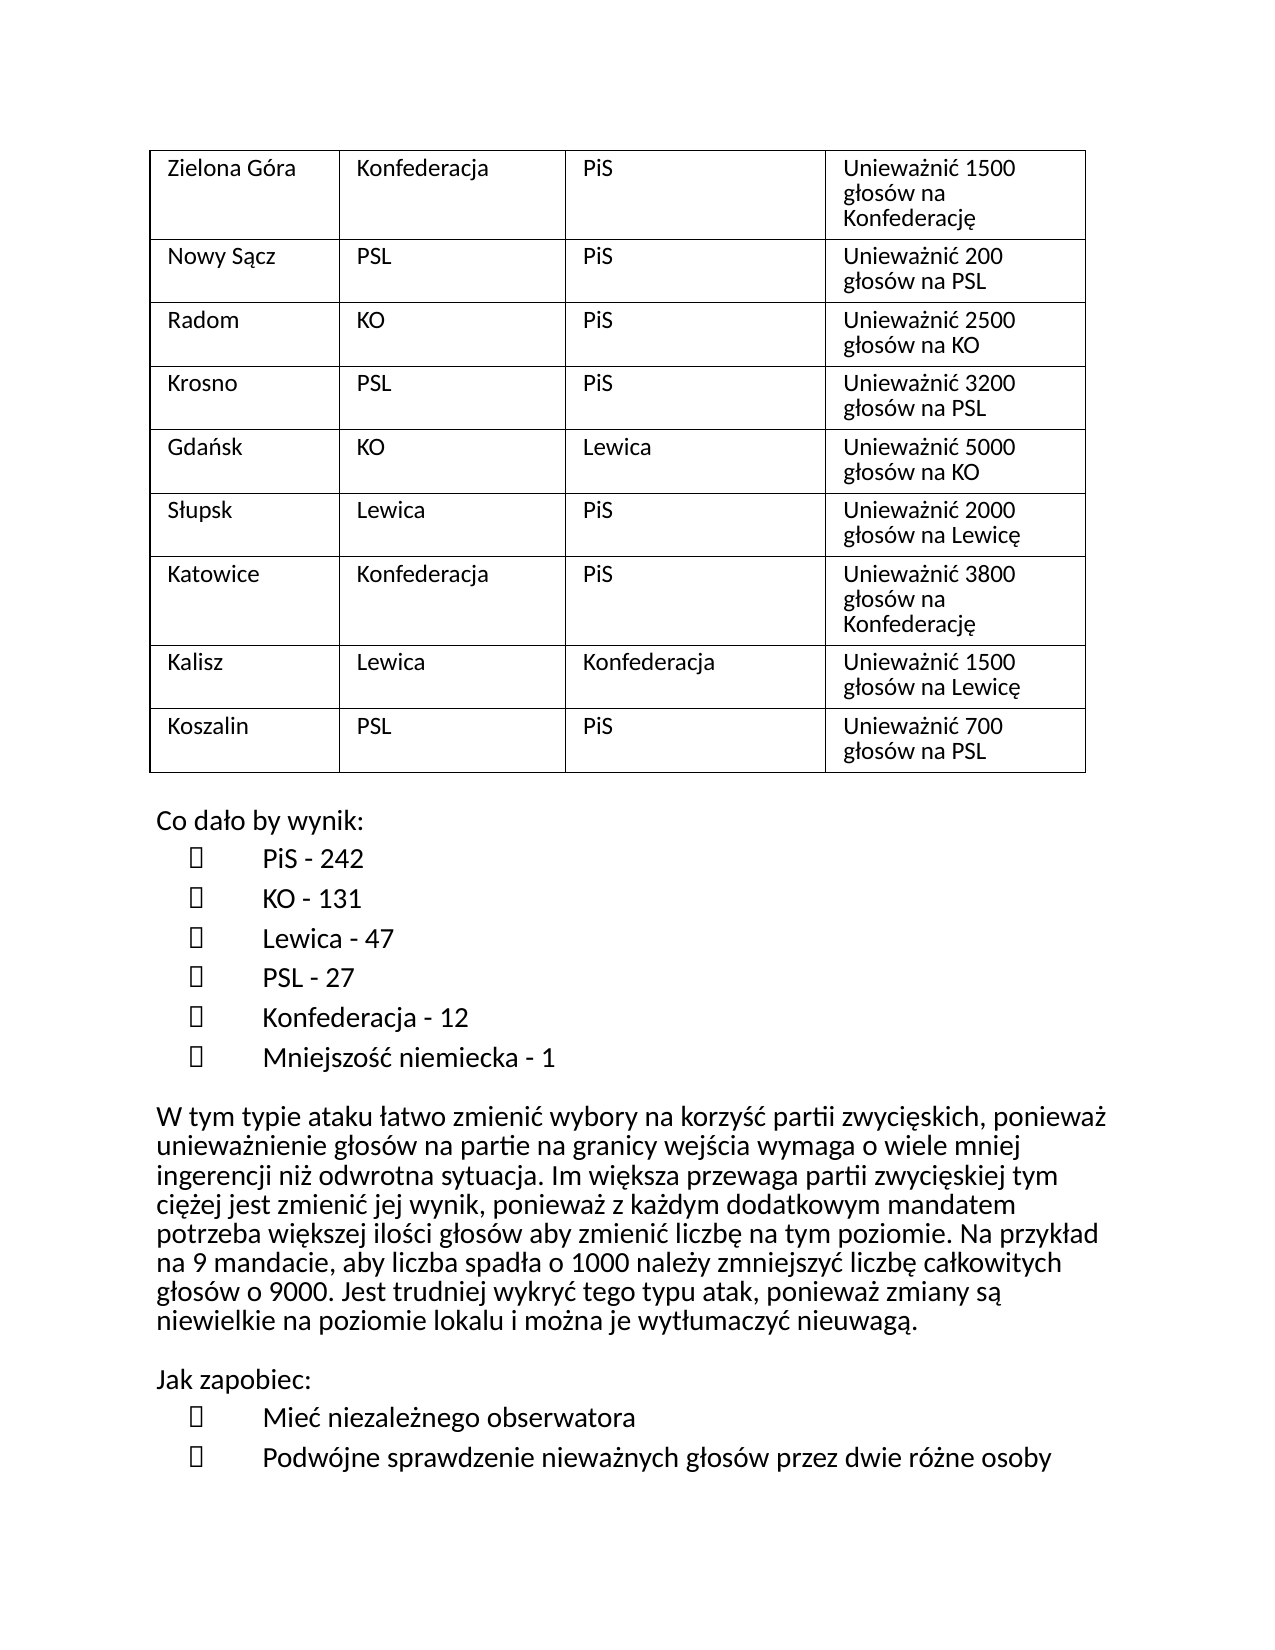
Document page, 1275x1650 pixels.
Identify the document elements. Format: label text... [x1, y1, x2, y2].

table_cell Lewica [340, 646, 565, 708]
table_cell PiS [566, 240, 825, 302]
table_cell Unieważnić 1500 głosów na Konfederację [826, 151, 1085, 238]
table_cell Unieważnić 3800 głosów na Konfederację [826, 557, 1085, 645]
table_cell Unieważnić 200 głosów na PSL [826, 240, 1085, 302]
table_cell Konfederacja [340, 557, 565, 645]
table_cell Słupsk [151, 494, 339, 556]
table_cell Unieważnić 700 głosów na PSL [826, 709, 1085, 772]
table_cell Krosno [151, 367, 339, 429]
text W tym typie ataku łatwo zmienić wybory na korzyść partii zwycięskich, ponieważ unieważnienie głosów na partie na granicy wejścia wymaga o wiele mniej ingerencji niż odwrotna sytuacja. Im większa przewaga partii zwycięskiej tym ciężej jest zmienić jej wynik, ponieważ z każdym dodatkowym mandatem potrzeba większej ilości głosów aby zmienić liczbę na tym poziomie. Na przykład na 9 mandacie, aby liczba spadła o 1000 należy zmniejszyć liczbę całkowitych głosów o 9000. Jest trudniej wykryć tego typu atak, ponieważ zmiany są niewielkie na poziomie lokalu i można je wytłumaczyć nieuwagą. [150, 1105, 1125, 1338]
table_cell KO [340, 430, 565, 493]
list Konfederacja - 12 [150, 996, 1125, 1036]
table_cell Zielona Góra [151, 151, 339, 238]
table_cell PiS [566, 557, 825, 645]
table_cell PiS [566, 151, 825, 238]
table_cell KO [340, 303, 565, 366]
table_cell PSL [340, 367, 565, 429]
list KO - 131 [150, 877, 1125, 917]
list PiS - 242 [150, 837, 1125, 877]
table_cell PSL [340, 709, 565, 772]
table_cell Unieważnić 2500 głosów na KO [826, 303, 1085, 366]
table_cell Nowy Sącz [151, 240, 339, 302]
list Podwójne sprawdzenie nieważnych głosów przez dwie różne osoby [150, 1436, 1125, 1482]
list PSL - 27 [150, 957, 1125, 996]
text Co dało by wynik: [150, 808, 1125, 837]
table_cell Konfederacja [340, 151, 565, 238]
table_cell Unieważnić 1500 głosów na Lewicę [826, 646, 1085, 708]
table_cell PiS [566, 303, 825, 366]
table_cell Kalisz [151, 646, 339, 708]
table_cell Lewica [566, 430, 825, 493]
table_cell Gdańsk [151, 430, 339, 493]
table_cell Koszalin [151, 709, 339, 772]
table_cell Radom [151, 303, 339, 366]
table_cell Unieważnić 3200 głosów na PSL [826, 367, 1085, 429]
list Mniejszość niemiecka - 1 [150, 1036, 1125, 1076]
table_cell PSL [340, 240, 565, 302]
table_cell Unieważnić 2000 głosów na Lewicę [826, 494, 1085, 556]
table_cell Konfederacja [566, 646, 825, 708]
table_cell PiS [566, 367, 825, 429]
text Jak zapobiec: [150, 1367, 1125, 1396]
list Mieć niezależnego obserwatora [150, 1396, 1125, 1436]
table_cell PiS [566, 494, 825, 556]
table_cell Lewica [340, 494, 565, 556]
table_cell Katowice [151, 557, 339, 645]
table_cell PiS [566, 709, 825, 772]
list Lewica - 47 [150, 917, 1125, 957]
table_cell Unieważnić 5000 głosów na KO [826, 430, 1085, 493]
